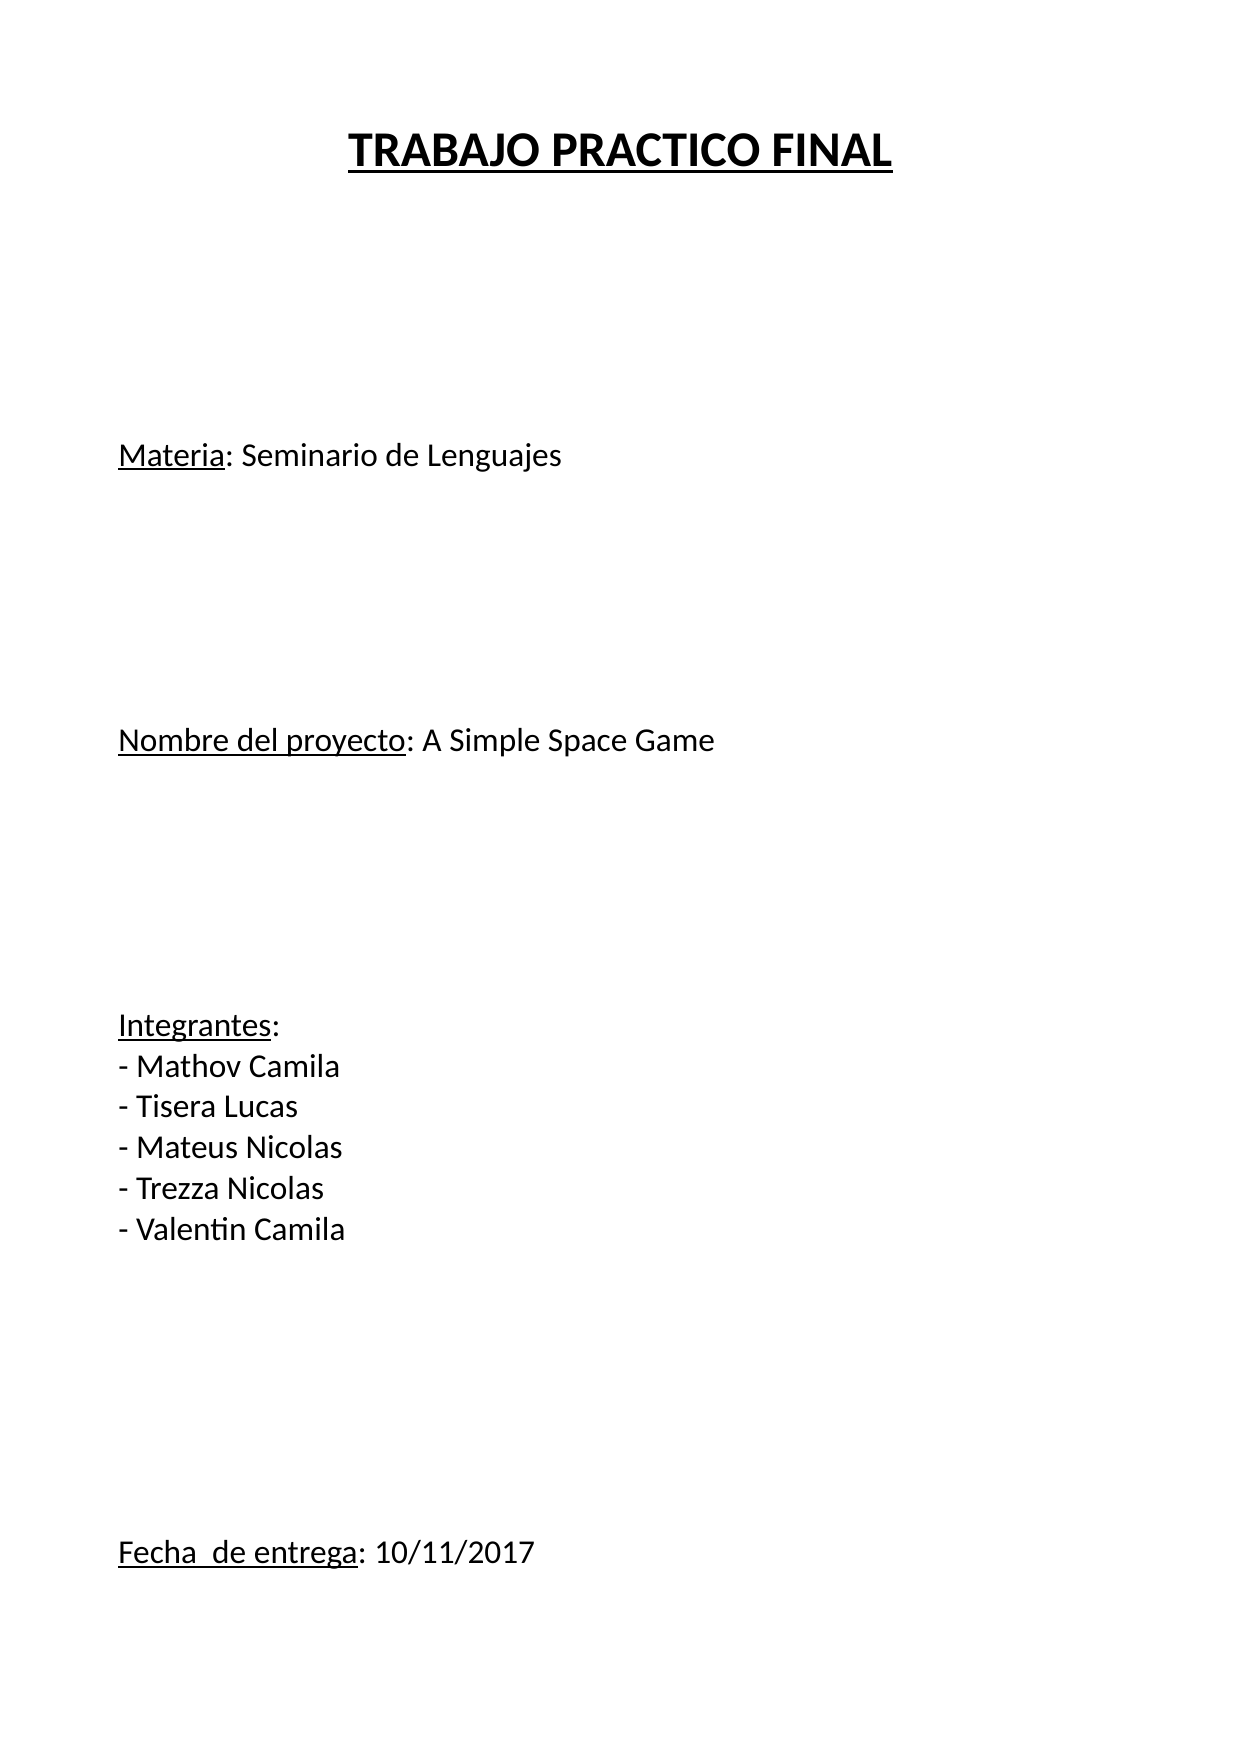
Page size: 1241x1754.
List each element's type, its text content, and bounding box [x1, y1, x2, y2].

text - Trezza Nicolas [118, 1167, 1122, 1207]
text - Mathov Camila [118, 1044, 1122, 1085]
text - Valentin Camila [118, 1207, 1122, 1248]
text Materia: Seminario de Lenguajes [118, 434, 1122, 474]
text - Mateus Nicolas [118, 1126, 1122, 1167]
text TRABAJO PRACTICO FINAL [118, 118, 1122, 179]
text Fecha de entrega: 10/11/2017 [118, 1531, 1122, 1572]
text - Tisera Lucas [118, 1085, 1122, 1126]
text Nombre del proyecto: A Simple Space Game [118, 719, 1122, 759]
text Integrantes: [118, 1004, 1122, 1044]
